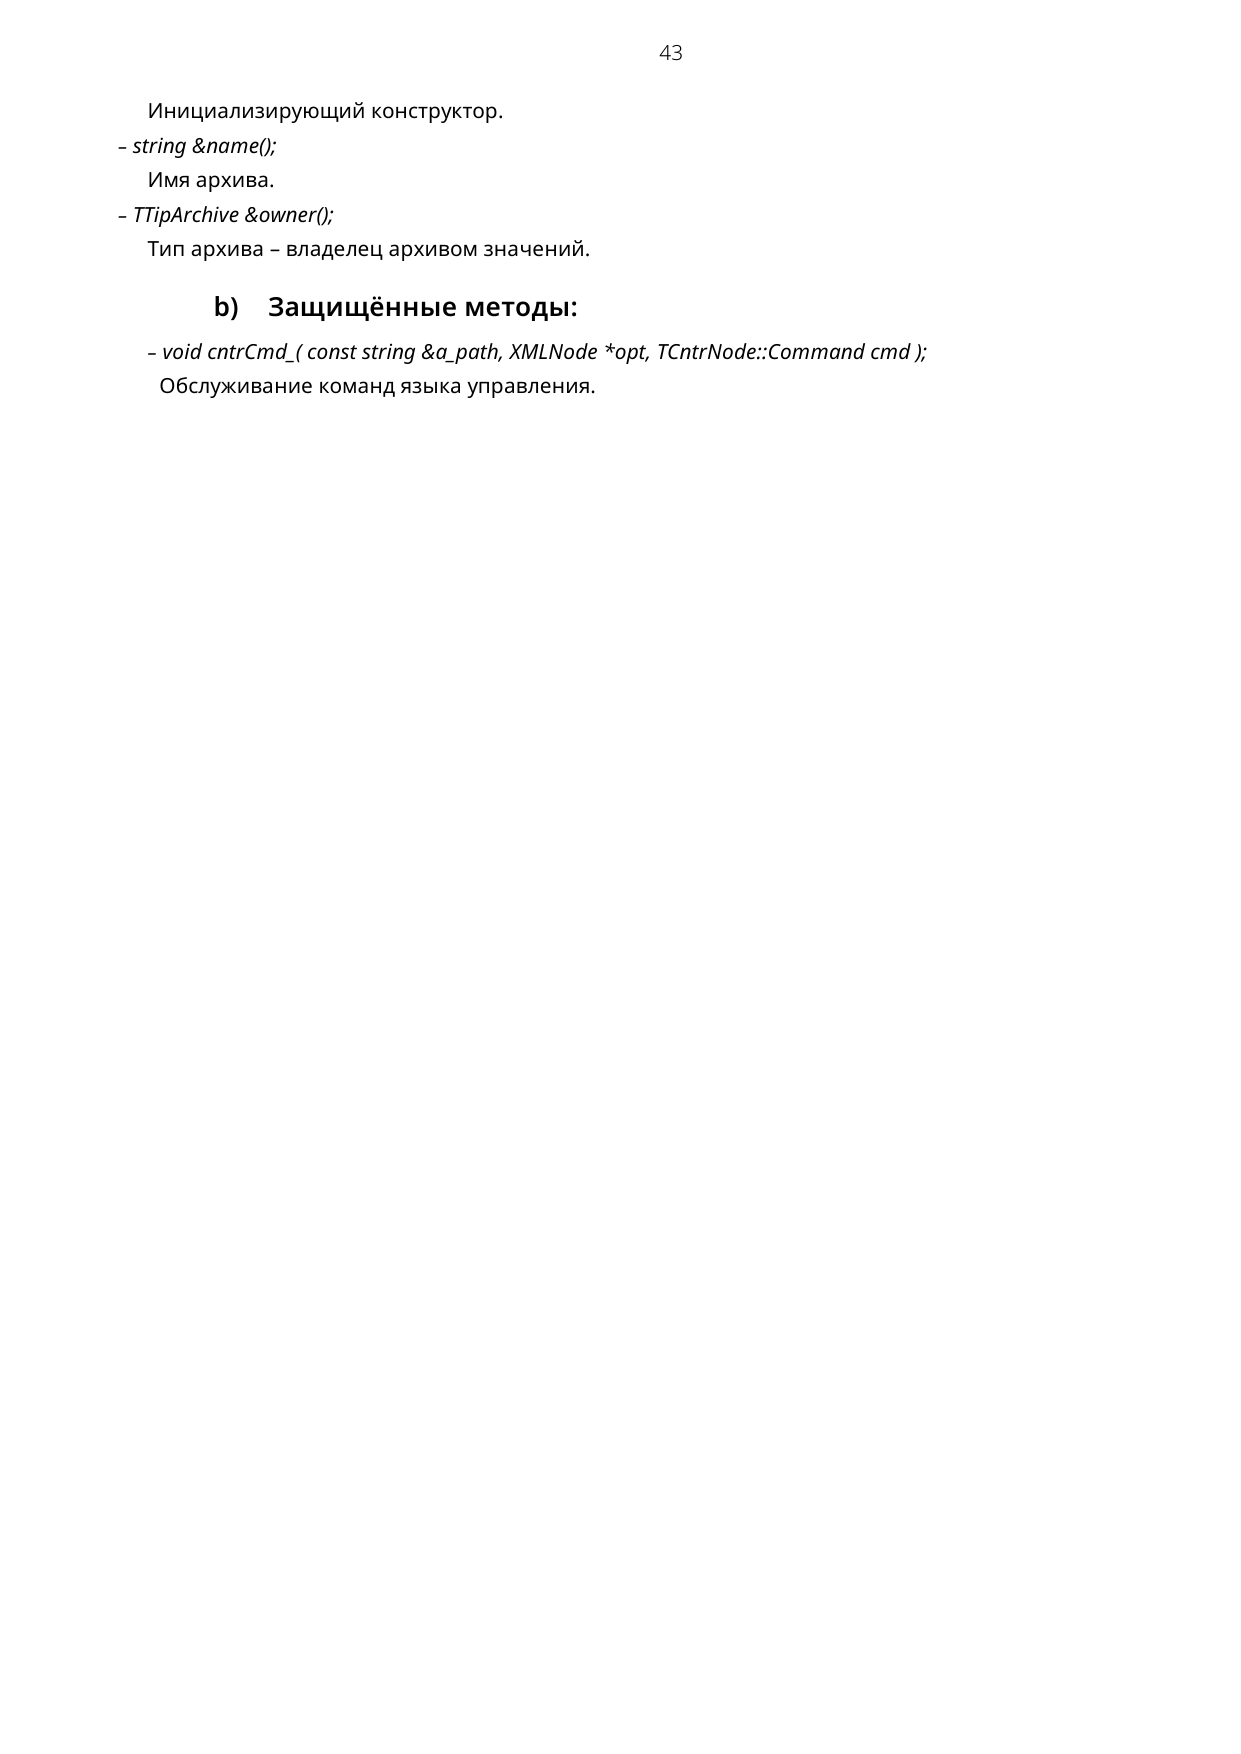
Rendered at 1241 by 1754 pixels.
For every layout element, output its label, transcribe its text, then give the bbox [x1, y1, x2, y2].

text Имя архива. [118, 165, 1201, 194]
list void cntrCmd_( const string &a_path, XMLNode *opt, TCntrNode::Command cmd ); [147, 337, 1201, 365]
list TTipArchive &owner(); [118, 200, 1201, 228]
list string &name(); [118, 131, 1201, 159]
text Тип архива – владелец архивом значений. [118, 234, 1201, 263]
list Обслуживание команд языка управления. [147, 371, 1201, 400]
text Инициализирующий конструктор. [118, 96, 1201, 125]
subtitle Защищённые методы: [206, 288, 1201, 324]
